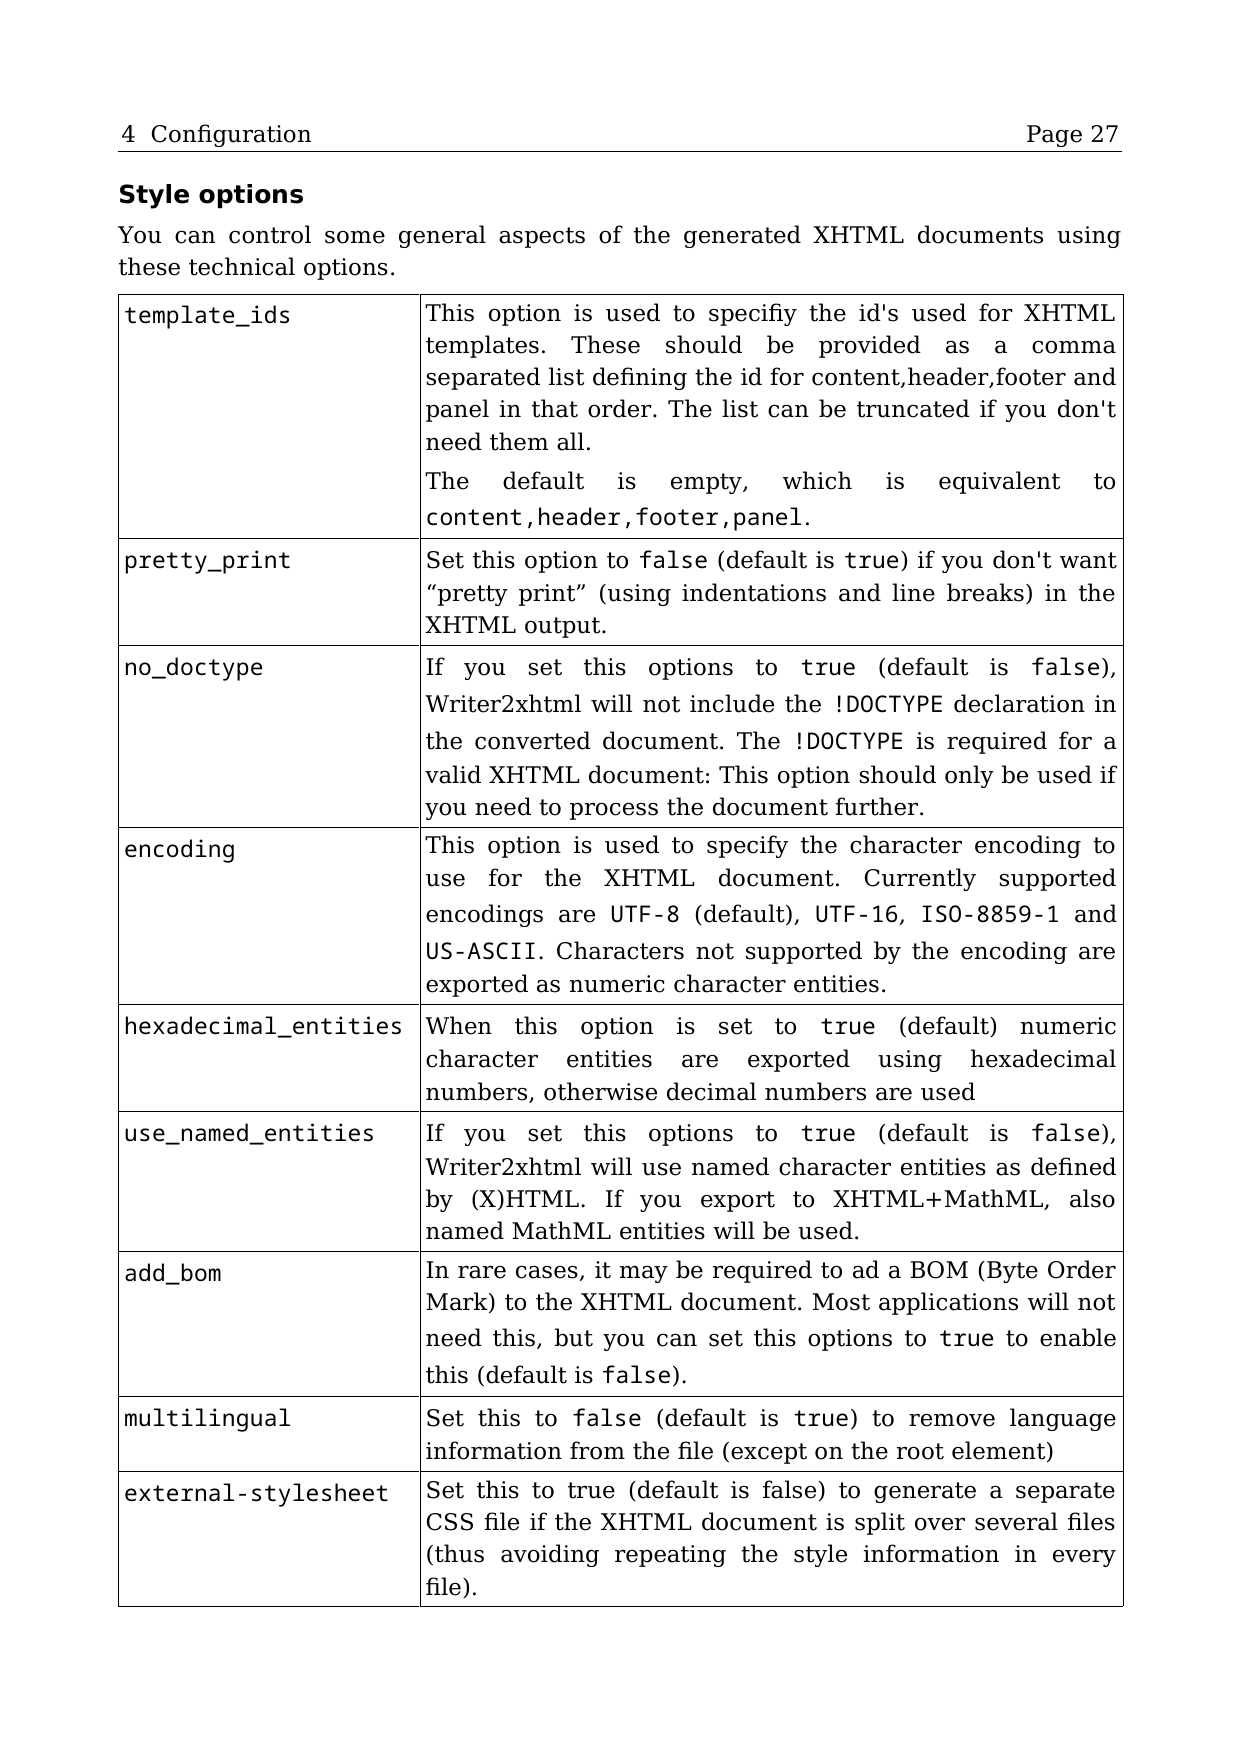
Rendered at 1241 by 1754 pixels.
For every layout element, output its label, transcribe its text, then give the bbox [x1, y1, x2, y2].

table_cell encoding [119, 828, 419, 1004]
table_cell multilingual [119, 1397, 419, 1471]
table_cell This option is used to specify the character encoding to use for the XHTML document. Currently supported encodings are UTF-8 (default), UTF-16, ISO-8859-1 and US-ASCII. Characters not supported by the encoding are exported as numeric character entities. [421, 828, 1123, 1004]
table_cell Set this option to false (default is true) if you don't want “pretty print” (using indentations and line breaks) in the XHTML output. [421, 539, 1123, 645]
table_header template_ids [119, 295, 419, 538]
table_cell pretty_print [119, 539, 419, 645]
text You can control some general aspects of the generated XHTML documents using these technical options. [118, 222, 1122, 281]
table_cell add_bom [119, 1252, 419, 1396]
table_cell hexadecimal_entities [119, 1005, 419, 1111]
table_cell external-stylesheet [119, 1472, 419, 1606]
table_cell use_named_entities [119, 1112, 419, 1251]
table_cell If you set this options to true (default is false), Writer2xhtml will use named character entities as defined by (X)HTML. If you export to XHTML+MathML, also named MathML entities will be used. [421, 1112, 1123, 1251]
subtitle Style options [118, 181, 1122, 209]
table_cell In rare cases, it may be required to ad a BOM (Byte Order Mark) to the XHTML document. Most applications will not need this, but you can set this options to true to enable this (default is false). [421, 1252, 1123, 1396]
table_cell no_doctype [119, 646, 419, 827]
table_cell Set this to true (default is false) to generate a separate CSS file if the XHTML document is split over several files (thus avoiding repeating the style information in every file). [421, 1472, 1123, 1606]
table_header This option is used to specifiy the id's used for XHTML templates. These should be provided as a comma separated list defining the id for content,header,footer and panel in that order. The list can be truncated if you don't need them all. The default is empty, which is equivalent to content,header,footer,panel. [421, 295, 1123, 538]
table_cell When this option is set to true (default) numeric character entities are exported using hexadecimal numbers, otherwise decimal numbers are used [421, 1005, 1123, 1111]
table_cell Set this to false (default is true) to remove language information from the file (except on the root element) [421, 1397, 1123, 1471]
table_cell If you set this options to true (default is false), Writer2xhtml will not include the !DOCTYPE declaration in the converted document. The !DOCTYPE is required for a valid XHTML document: This option should only be used if you need to process the document further. [421, 646, 1123, 827]
